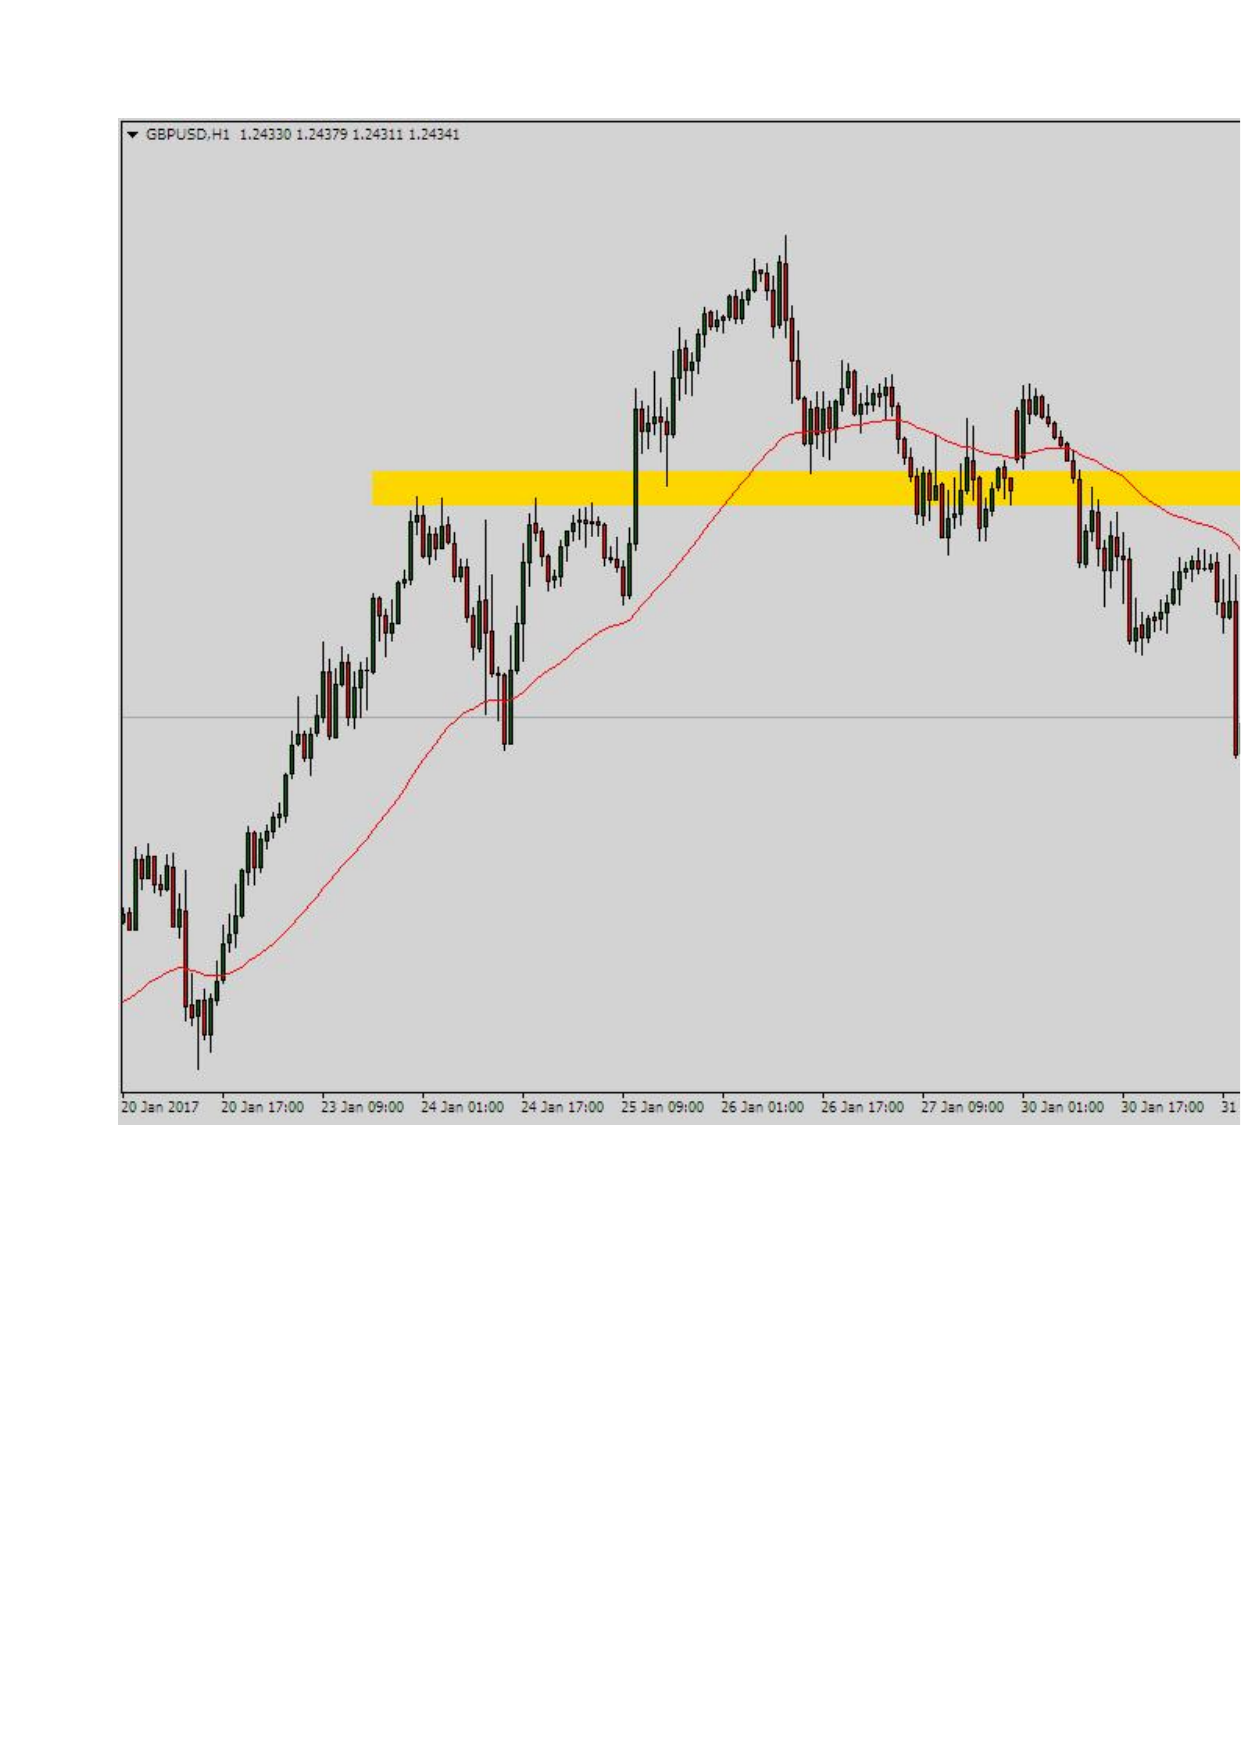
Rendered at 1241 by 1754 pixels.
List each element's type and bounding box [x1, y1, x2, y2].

picture [118, 118, 1241, 1125]
